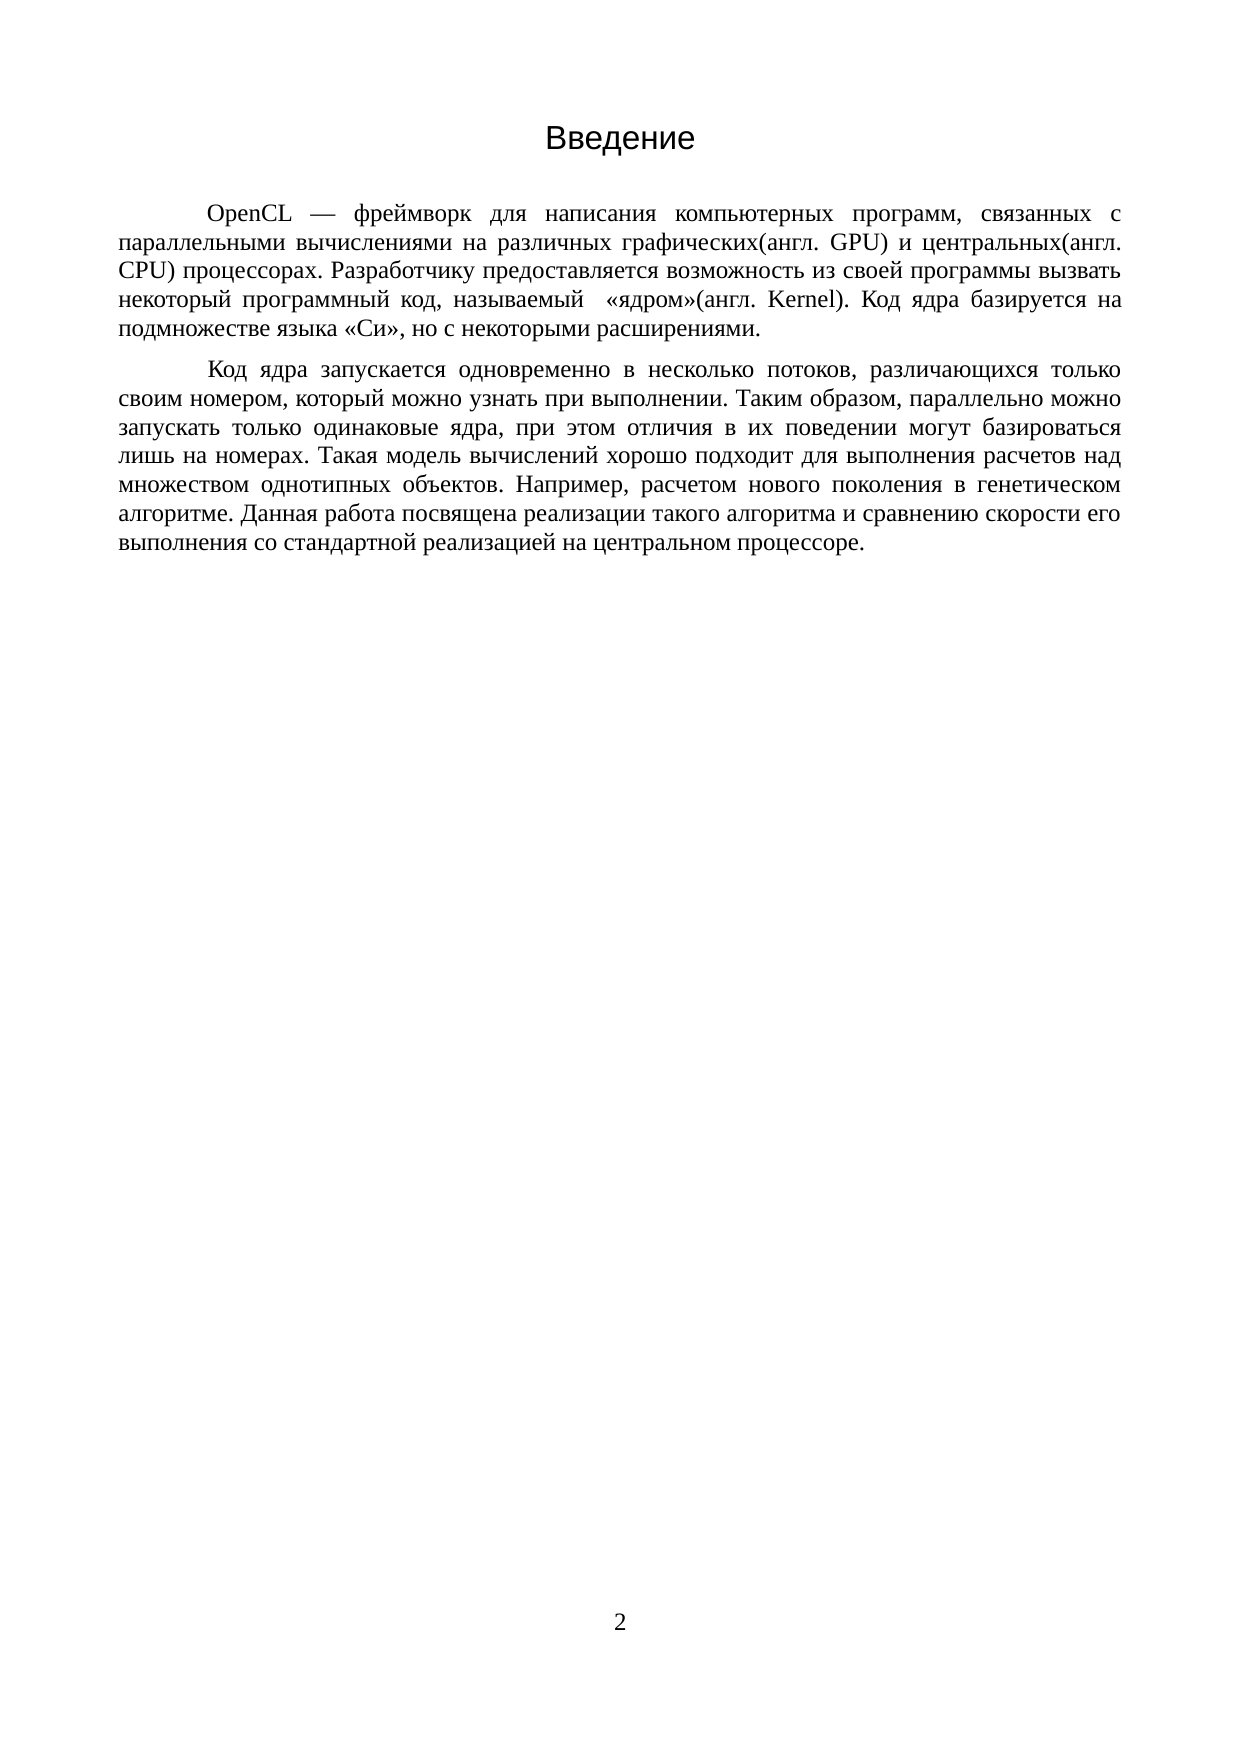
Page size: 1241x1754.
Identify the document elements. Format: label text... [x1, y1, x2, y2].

text Код ядра запускается одновременно в несколько потоков, различающихся только своим номером, который можно узнать при выполнении. Таким образом, параллельно можно запускать только одинаковые ядра, при этом отличия в их поведении могут базироваться лишь на номерах. Такая модель вычислений хорошо подходит для выполнения расчетов над множеством однотипных объектов. Например, расчетом нового поколения в генетическом алгоритме. Данная работа посвящена реализации такого алгоритма и сравнению скорости его выполнения со стандартной реализацией на центральном процессоре. [118, 354, 1122, 555]
subtitle Введение [118, 118, 1122, 157]
text OpenCL — фреймворк для написания компьютерных программ, связанных с параллельными вычислениями на различных графических(англ. GPU) и центральных(англ. CPU) процессорах. Разработчику предоставляется возможность из своей программы вызвать некоторый программный код, называемый «ядром»(англ. Kernel). Код ядра базируется на подмножестве языка «Си», но с некоторыми расширениями. [118, 198, 1122, 342]
